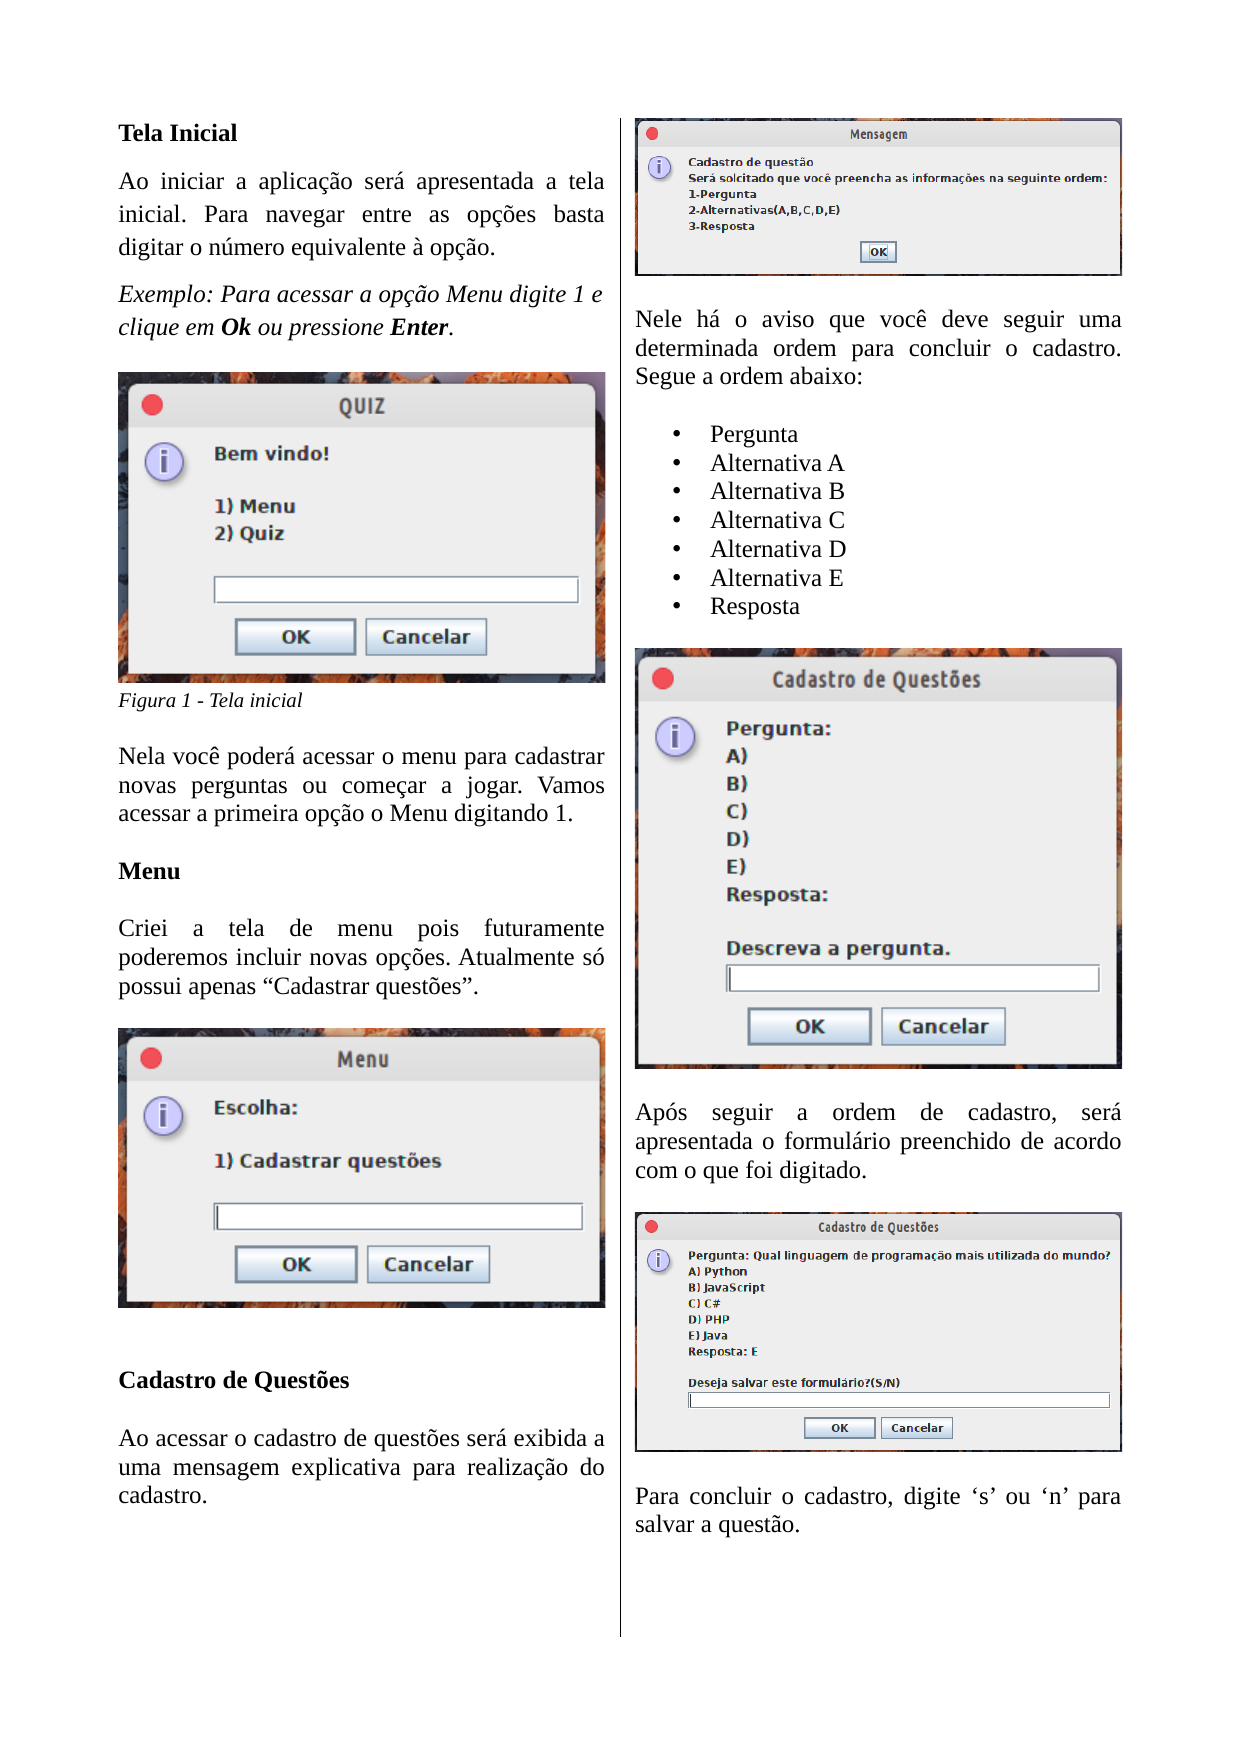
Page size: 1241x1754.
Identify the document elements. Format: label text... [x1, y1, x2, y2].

text Após seguir a ordem de cadastro, será apresentada o formulário preenchido de acordo com o que foi digitado. [635, 1097, 1122, 1184]
text Cadastro de Questões [118, 1365, 605, 1394]
text Nela você poderá acessar o menu para cadastrar novas perguntas ou começar a jogar. Vamos acessar a primeira opção o Menu digitando 1. [118, 741, 605, 827]
text Figura 1 - Tela inicial [118, 683, 605, 712]
list Alternativa B [672, 476, 1122, 505]
list Alternativa A [672, 448, 1122, 476]
picture [118, 1028, 606, 1308]
text Para concluir o cadastro, digite ‘s’ ou ‘n’ para salvar a questão. [635, 1481, 1122, 1538]
text Exemplo: Para acessar a opção Menu digite 1 e clique em Ok ou pressione Enter. [118, 279, 605, 341]
picture [634, 118, 1123, 276]
list Alternativa D [672, 534, 1122, 563]
picture [634, 1212, 1123, 1452]
text Ao iniciar a aplicação será apresentada a tela inicial. Para navegar entre as opções basta digitar o número equivalente à opção. [118, 166, 605, 261]
text Ao acessar o cadastro de questões será exibida a uma mensagem explicativa para realização do cadastro. [118, 1423, 605, 1509]
text Menu [118, 856, 605, 885]
picture [118, 372, 606, 683]
text Tela Inicial [118, 118, 605, 147]
list Alternativa C [672, 505, 1122, 534]
picture [634, 648, 1123, 1069]
list Alternativa E [672, 563, 1122, 591]
text Criei a tela de menu pois futuramente poderemos incluir novas opções. Atualmente só possui apenas “Cadastrar questões”. [118, 913, 605, 1000]
text Nele há o aviso que você deve seguir uma determinada ordem para concluir o cadastro. Segue a ordem abaixo: [635, 304, 1122, 390]
list Resposta [672, 591, 1122, 620]
list Pergunta [672, 419, 1122, 448]
